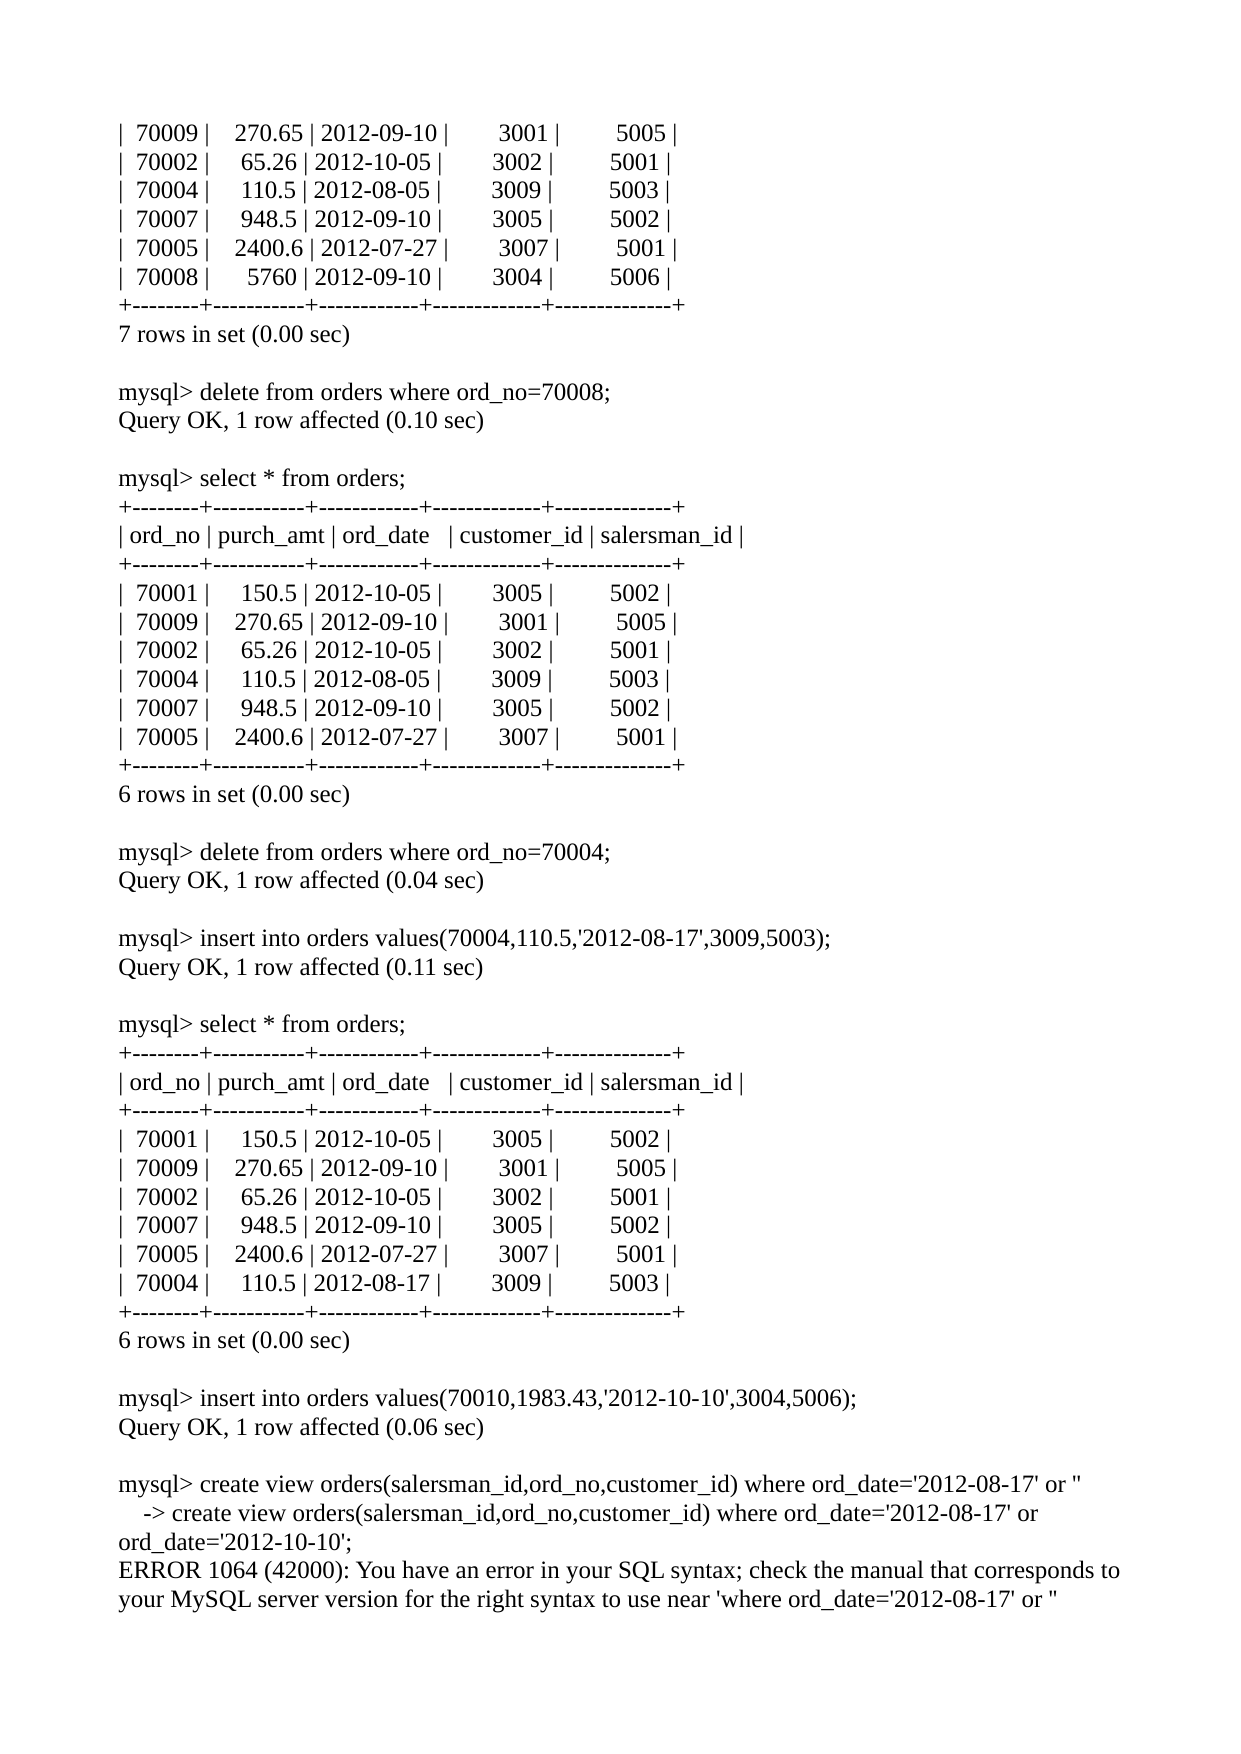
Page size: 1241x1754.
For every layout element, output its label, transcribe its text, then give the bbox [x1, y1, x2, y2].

text Query OK, 1 row affected (0.06 sec) [118, 1412, 1122, 1441]
text | 70007 | 948.5 | 2012-09-10 | 3005 | 5002 | [118, 693, 1122, 722]
text ERROR 1064 (42000): You have an error in your SQL syntax; check the manual that corresponds to your MySQL server version for the right syntax to use near 'where ord_date='2012-08-17' or '' [118, 1556, 1122, 1613]
text Query OK, 1 row affected (0.11 sec) [118, 952, 1122, 981]
text mysql> delete from orders where ord_no=70004; [118, 837, 1122, 866]
text | 70009 | 270.65 | 2012-09-10 | 3001 | 5005 | [118, 118, 1122, 147]
text Query OK, 1 row affected (0.10 sec) [118, 406, 1122, 434]
text | 70001 | 150.5 | 2012-10-05 | 3005 | 5002 | [118, 578, 1122, 607]
text +--------+-----------+------------+-------------+--------------+ [118, 291, 1122, 319]
text +--------+-----------+------------+-------------+--------------+ [118, 1038, 1122, 1067]
text | 70007 | 948.5 | 2012-09-10 | 3005 | 5002 | [118, 204, 1122, 233]
text 6 rows in set (0.00 sec) [118, 1326, 1122, 1354]
text +--------+-----------+------------+-------------+--------------+ [118, 1096, 1122, 1124]
text | 70004 | 110.5 | 2012-08-05 | 3009 | 5003 | [118, 664, 1122, 693]
text 7 rows in set (0.00 sec) [118, 319, 1122, 348]
text | 70004 | 110.5 | 2012-08-17 | 3009 | 5003 | [118, 1268, 1122, 1297]
text | ord_no | purch_amt | ord_date | customer_id | salersman_id | [118, 1067, 1122, 1096]
text | 70005 | 2400.6 | 2012-07-27 | 3007 | 5001 | [118, 233, 1122, 262]
text mysql> delete from orders where ord_no=70008; [118, 377, 1122, 406]
text mysql> insert into orders values(70004,110.5,'2012-08-17',3009,5003); [118, 923, 1122, 952]
text +--------+-----------+------------+-------------+--------------+ [118, 492, 1122, 521]
text | 70007 | 948.5 | 2012-09-10 | 3005 | 5002 | [118, 1211, 1122, 1239]
text | 70005 | 2400.6 | 2012-07-27 | 3007 | 5001 | [118, 1239, 1122, 1268]
text Query OK, 1 row affected (0.04 sec) [118, 866, 1122, 894]
text | ord_no | purch_amt | ord_date | customer_id | salersman_id | [118, 521, 1122, 549]
text | 70002 | 65.26 | 2012-10-05 | 3002 | 5001 | [118, 147, 1122, 176]
text | 70004 | 110.5 | 2012-08-05 | 3009 | 5003 | [118, 176, 1122, 204]
text +--------+-----------+------------+-------------+--------------+ [118, 549, 1122, 578]
text | 70009 | 270.65 | 2012-09-10 | 3001 | 5005 | [118, 1153, 1122, 1182]
text 6 rows in set (0.00 sec) [118, 779, 1122, 808]
text | 70002 | 65.26 | 2012-10-05 | 3002 | 5001 | [118, 1182, 1122, 1211]
text mysql> insert into orders values(70010,1983.43,'2012-10-10',3004,5006); [118, 1383, 1122, 1412]
text | 70005 | 2400.6 | 2012-07-27 | 3007 | 5001 | [118, 722, 1122, 751]
text mysql> select * from orders; [118, 1009, 1122, 1038]
text mysql> create view orders(salersman_id,ord_no,customer_id) where ord_date='2012-08-17' or '' [118, 1469, 1122, 1498]
text +--------+-----------+------------+-------------+--------------+ [118, 1297, 1122, 1326]
text | 70009 | 270.65 | 2012-09-10 | 3001 | 5005 | [118, 607, 1122, 636]
text mysql> select * from orders; [118, 463, 1122, 492]
text +--------+-----------+------------+-------------+--------------+ [118, 751, 1122, 779]
text | 70001 | 150.5 | 2012-10-05 | 3005 | 5002 | [118, 1124, 1122, 1153]
text | 70008 | 5760 | 2012-09-10 | 3004 | 5006 | [118, 262, 1122, 291]
text -> create view orders(salersman_id,ord_no,customer_id) where ord_date='2012-08-17' or ord_date='2012-10-10'; [118, 1498, 1122, 1556]
text | 70002 | 65.26 | 2012-10-05 | 3002 | 5001 | [118, 636, 1122, 664]
